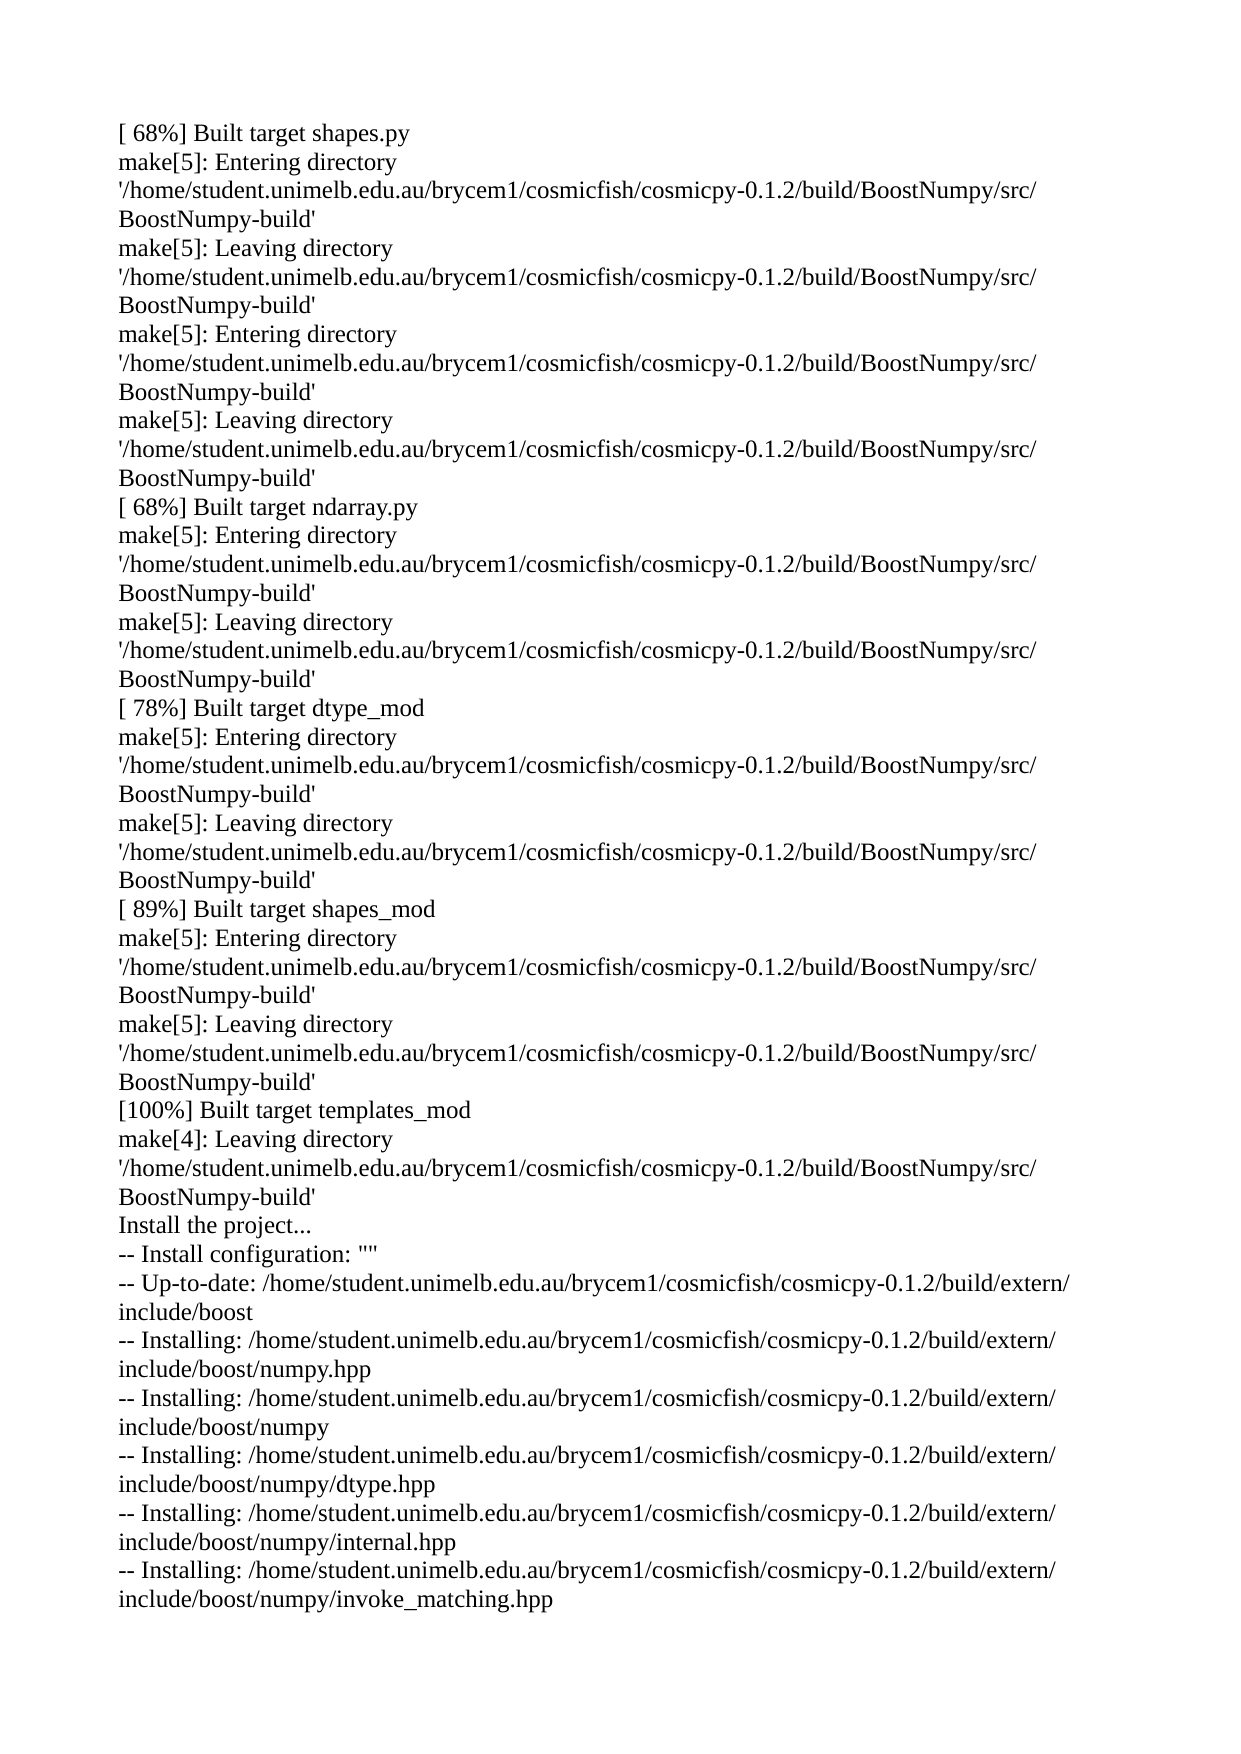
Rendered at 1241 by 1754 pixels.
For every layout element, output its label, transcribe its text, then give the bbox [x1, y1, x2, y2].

text -- Installing: /home/student.unimelb.edu.au/brycem1/cosmicfish/cosmicpy-0.1.2/build/extern/include/boost/numpy.hpp [118, 1326, 1122, 1383]
text -- Installing: /home/student.unimelb.edu.au/brycem1/cosmicfish/cosmicpy-0.1.2/build/extern/include/boost/numpy [118, 1383, 1122, 1441]
text make[5]: Entering directory '/home/student.unimelb.edu.au/brycem1/cosmicfish/cosmicpy-0.1.2/build/BoostNumpy/src/BoostNumpy-build' [118, 923, 1122, 1009]
text make[5]: Leaving directory '/home/student.unimelb.edu.au/brycem1/cosmicfish/cosmicpy-0.1.2/build/BoostNumpy/src/BoostNumpy-build' [118, 1009, 1122, 1096]
text make[5]: Entering directory '/home/student.unimelb.edu.au/brycem1/cosmicfish/cosmicpy-0.1.2/build/BoostNumpy/src/BoostNumpy-build' [118, 722, 1122, 808]
text make[5]: Leaving directory '/home/student.unimelb.edu.au/brycem1/cosmicfish/cosmicpy-0.1.2/build/BoostNumpy/src/BoostNumpy-build' [118, 607, 1122, 693]
text make[5]: Entering directory '/home/student.unimelb.edu.au/brycem1/cosmicfish/cosmicpy-0.1.2/build/BoostNumpy/src/BoostNumpy-build' [118, 521, 1122, 607]
text make[5]: Leaving directory '/home/student.unimelb.edu.au/brycem1/cosmicfish/cosmicpy-0.1.2/build/BoostNumpy/src/BoostNumpy-build' [118, 233, 1122, 319]
text -- Install configuration: "" [118, 1239, 1122, 1268]
text -- Installing: /home/student.unimelb.edu.au/brycem1/cosmicfish/cosmicpy-0.1.2/build/extern/include/boost/numpy/internal.hpp [118, 1498, 1122, 1556]
text [ 89%] Built target shapes_mod [118, 894, 1122, 923]
text -- Installing: /home/student.unimelb.edu.au/brycem1/cosmicfish/cosmicpy-0.1.2/build/extern/include/boost/numpy/dtype.hpp [118, 1441, 1122, 1498]
text -- Installing: /home/student.unimelb.edu.au/brycem1/cosmicfish/cosmicpy-0.1.2/build/extern/include/boost/numpy/invoke_matching.hpp [118, 1556, 1122, 1613]
text [ 68%] Built target shapes.py [118, 118, 1122, 147]
text make[5]: Entering directory '/home/student.unimelb.edu.au/brycem1/cosmicfish/cosmicpy-0.1.2/build/BoostNumpy/src/BoostNumpy-build' [118, 147, 1122, 233]
text make[5]: Leaving directory '/home/student.unimelb.edu.au/brycem1/cosmicfish/cosmicpy-0.1.2/build/BoostNumpy/src/BoostNumpy-build' [118, 406, 1122, 492]
text make[5]: Entering directory '/home/student.unimelb.edu.au/brycem1/cosmicfish/cosmicpy-0.1.2/build/BoostNumpy/src/BoostNumpy-build' [118, 319, 1122, 406]
text [ 78%] Built target dtype_mod [118, 693, 1122, 722]
text make[5]: Leaving directory '/home/student.unimelb.edu.au/brycem1/cosmicfish/cosmicpy-0.1.2/build/BoostNumpy/src/BoostNumpy-build' [118, 808, 1122, 894]
text make[4]: Leaving directory '/home/student.unimelb.edu.au/brycem1/cosmicfish/cosmicpy-0.1.2/build/BoostNumpy/src/BoostNumpy-build' [118, 1124, 1122, 1211]
text -- Up-to-date: /home/student.unimelb.edu.au/brycem1/cosmicfish/cosmicpy-0.1.2/build/extern/include/boost [118, 1268, 1122, 1326]
text Install the project... [118, 1211, 1122, 1239]
text [100%] Built target templates_mod [118, 1096, 1122, 1124]
text [ 68%] Built target ndarray.py [118, 492, 1122, 521]
